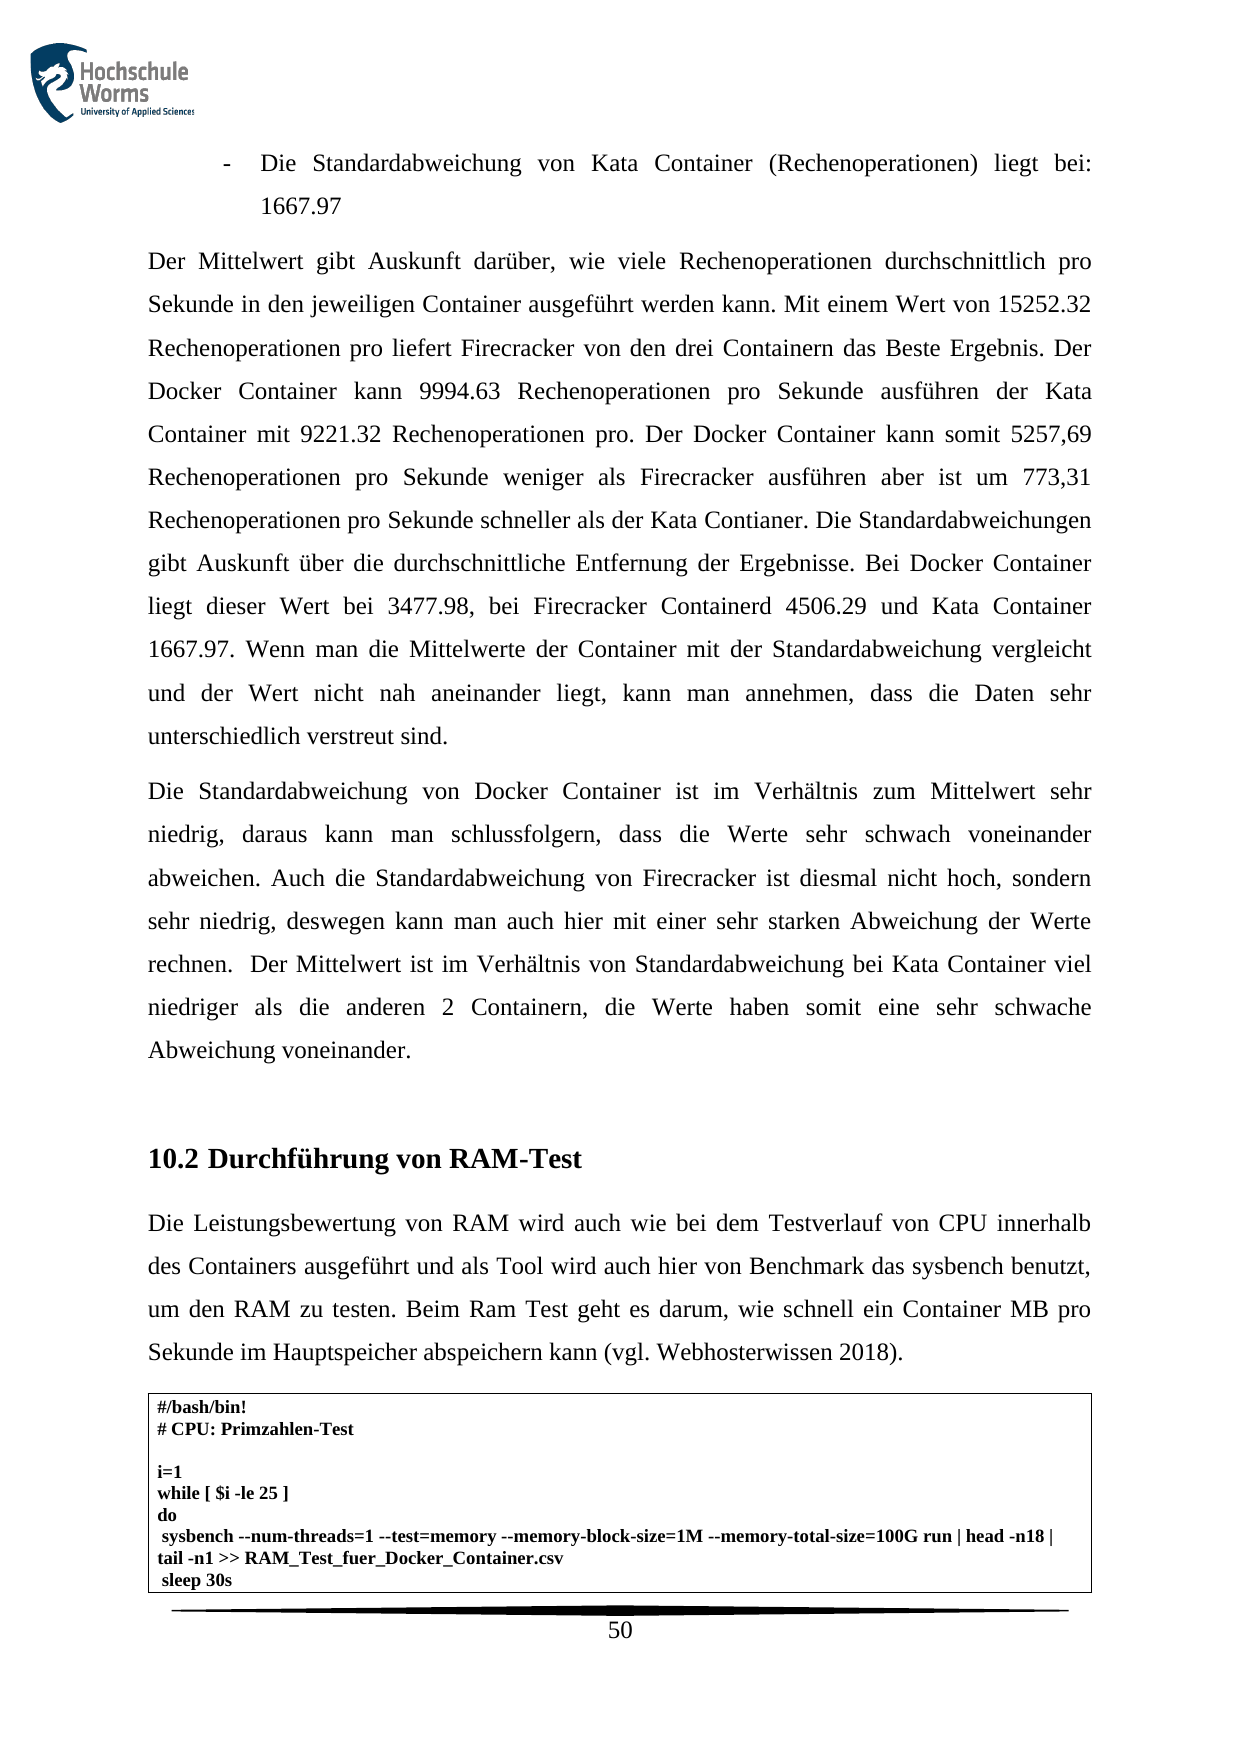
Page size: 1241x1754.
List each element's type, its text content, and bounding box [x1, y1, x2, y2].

text Die Leistungsbewertung von RAM wird auch wie bei dem Testverlauf von CPU innerhalb des Containers ausgeführt und als Tool wird auch hier von Benchmark das sysbench benutzt, um den RAM zu testen. Beim Ram Test geht es darum, wie schnell ein Container MB pro Sekunde im Hauptspeicher abspeichern kann (vgl. Webhosterwissen 2018). [148, 1208, 1092, 1366]
text Die Standardabweichung von Docker Container ist im Verhältnis zum Mittelwert sehr niedrig, daraus kann man schlussfolgern, dass die Werte sehr schwach voneinander abweichen. Auch die Standardabweichung von Firecracker ist diesmal nicht hoch, sondern sehr niedrig, deswegen kann man auch hier mit einer sehr starken Abweichung der Werte rechnen. Der Mittelwert ist im Verhältnis von Standardabweichung bei Kata Container viel niedriger als die anderen 2 Containern, die Werte haben somit eine sehr schwache Abweichung voneinander. [148, 776, 1092, 1064]
text # CPU: Primzahlen-Test [149, 1414, 1091, 1439]
text while [ $i -le 25 ] [149, 1479, 1091, 1501]
text Der Mittelwert gibt Auskunft darüber, wie viele Rechenoperationen durchschnittlich pro Sekunde in den jeweiligen Container ausgeführt werden kann. Mit einem Wert von 15252.32 Rechenoperationen pro liefert Firecracker von den drei Containern das Beste Ergebnis. Der Docker Container kann 9994.63 Rechenoperationen pro Sekunde ausführen der Kata Container mit 9221.32 Rechenoperationen pro. Der Docker Container kann somit 5257,69 Rechenoperationen pro Sekunde weniger als Firecracker ausführen aber ist um 773,31 Rechenoperationen pro Sekunde schneller als der Kata Contianer. Die Standardabweichungen gibt Auskunft über die durchschnittliche Entfernung der Ergebnisse. Bei Docker Container liegt dieser Wert bei 3477.98, bei Firecracker Containerd 4506.29 und Kata Container 1667.97. Wenn man die Mittelwerte der Container mit der Standardabweichung vergleicht und der Wert nicht nah aneinander liegt, kann man annehmen, dass die Daten sehr unterschiedlich verstreut sind. [148, 246, 1092, 749]
text i=1 [149, 1457, 1091, 1479]
text do [149, 1501, 1091, 1522]
subtitle Durchführung von RAM-Test [148, 1141, 1092, 1174]
text sysbench --num-threads=1 --test=memory --memory-block-size=1M --memory-total-size=100G run | head -n18 | tail -n1 >> RAM_Test_fuer_Docker_Container.csv [149, 1522, 1091, 1565]
list Die Standardabweichung von Kata Container (Rechenoperationen) liegt bei: 1667.97 [223, 148, 1092, 219]
text #/bash/bin! [149, 1394, 1091, 1414]
text sleep 30s [149, 1565, 1091, 1592]
